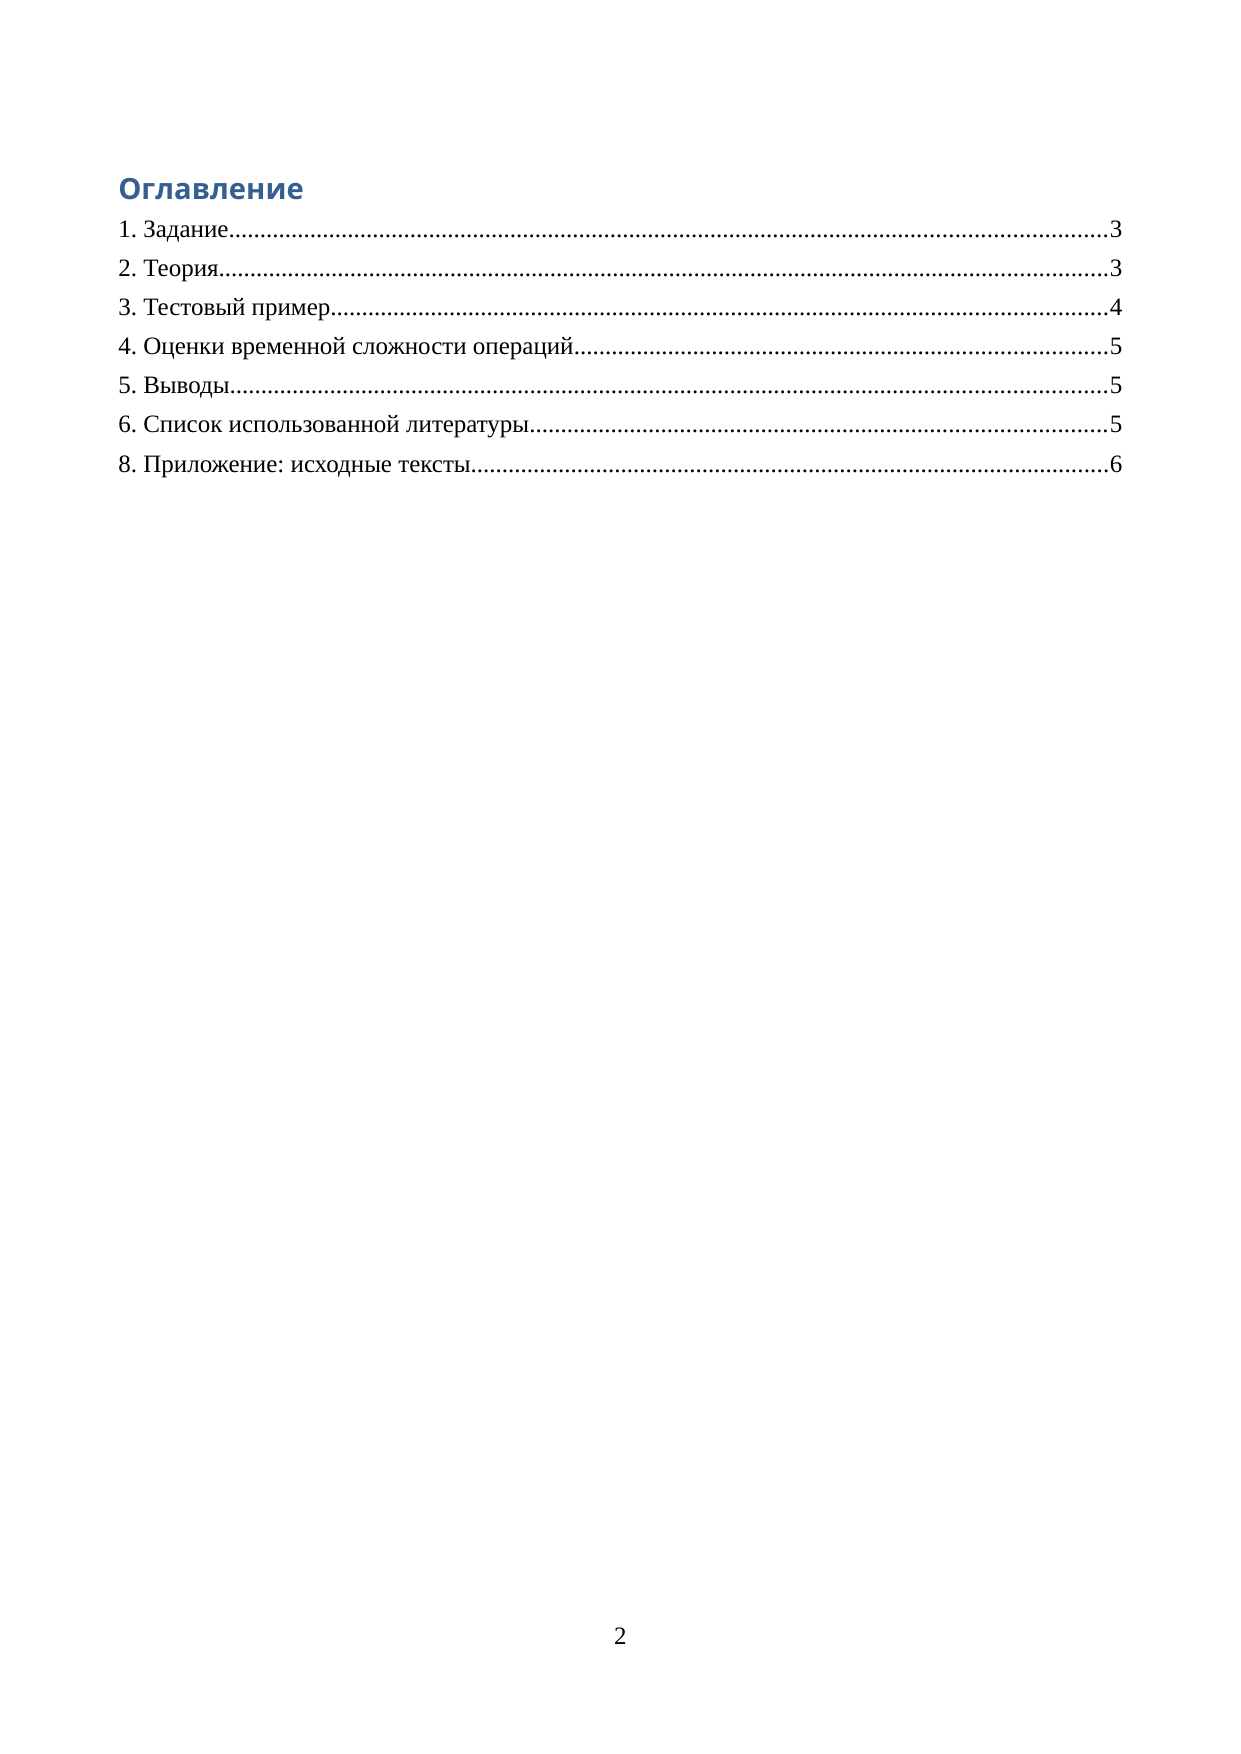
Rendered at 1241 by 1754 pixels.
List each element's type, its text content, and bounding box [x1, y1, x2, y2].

text 3. Тестовый пример 4 [118, 292, 1122, 321]
text 6. Список использованной литературы 5 [118, 409, 1122, 438]
text 2. Теория 3 [118, 253, 1122, 282]
text 8. Приложение: исходные тексты 6 [118, 449, 1122, 477]
subtitle Оглавление [118, 168, 1122, 208]
text 1. Задание 3 [118, 214, 1122, 242]
text 4. Оценки временной сложности операций 5 [118, 331, 1122, 360]
text 5. Выводы 5 [118, 370, 1122, 399]
